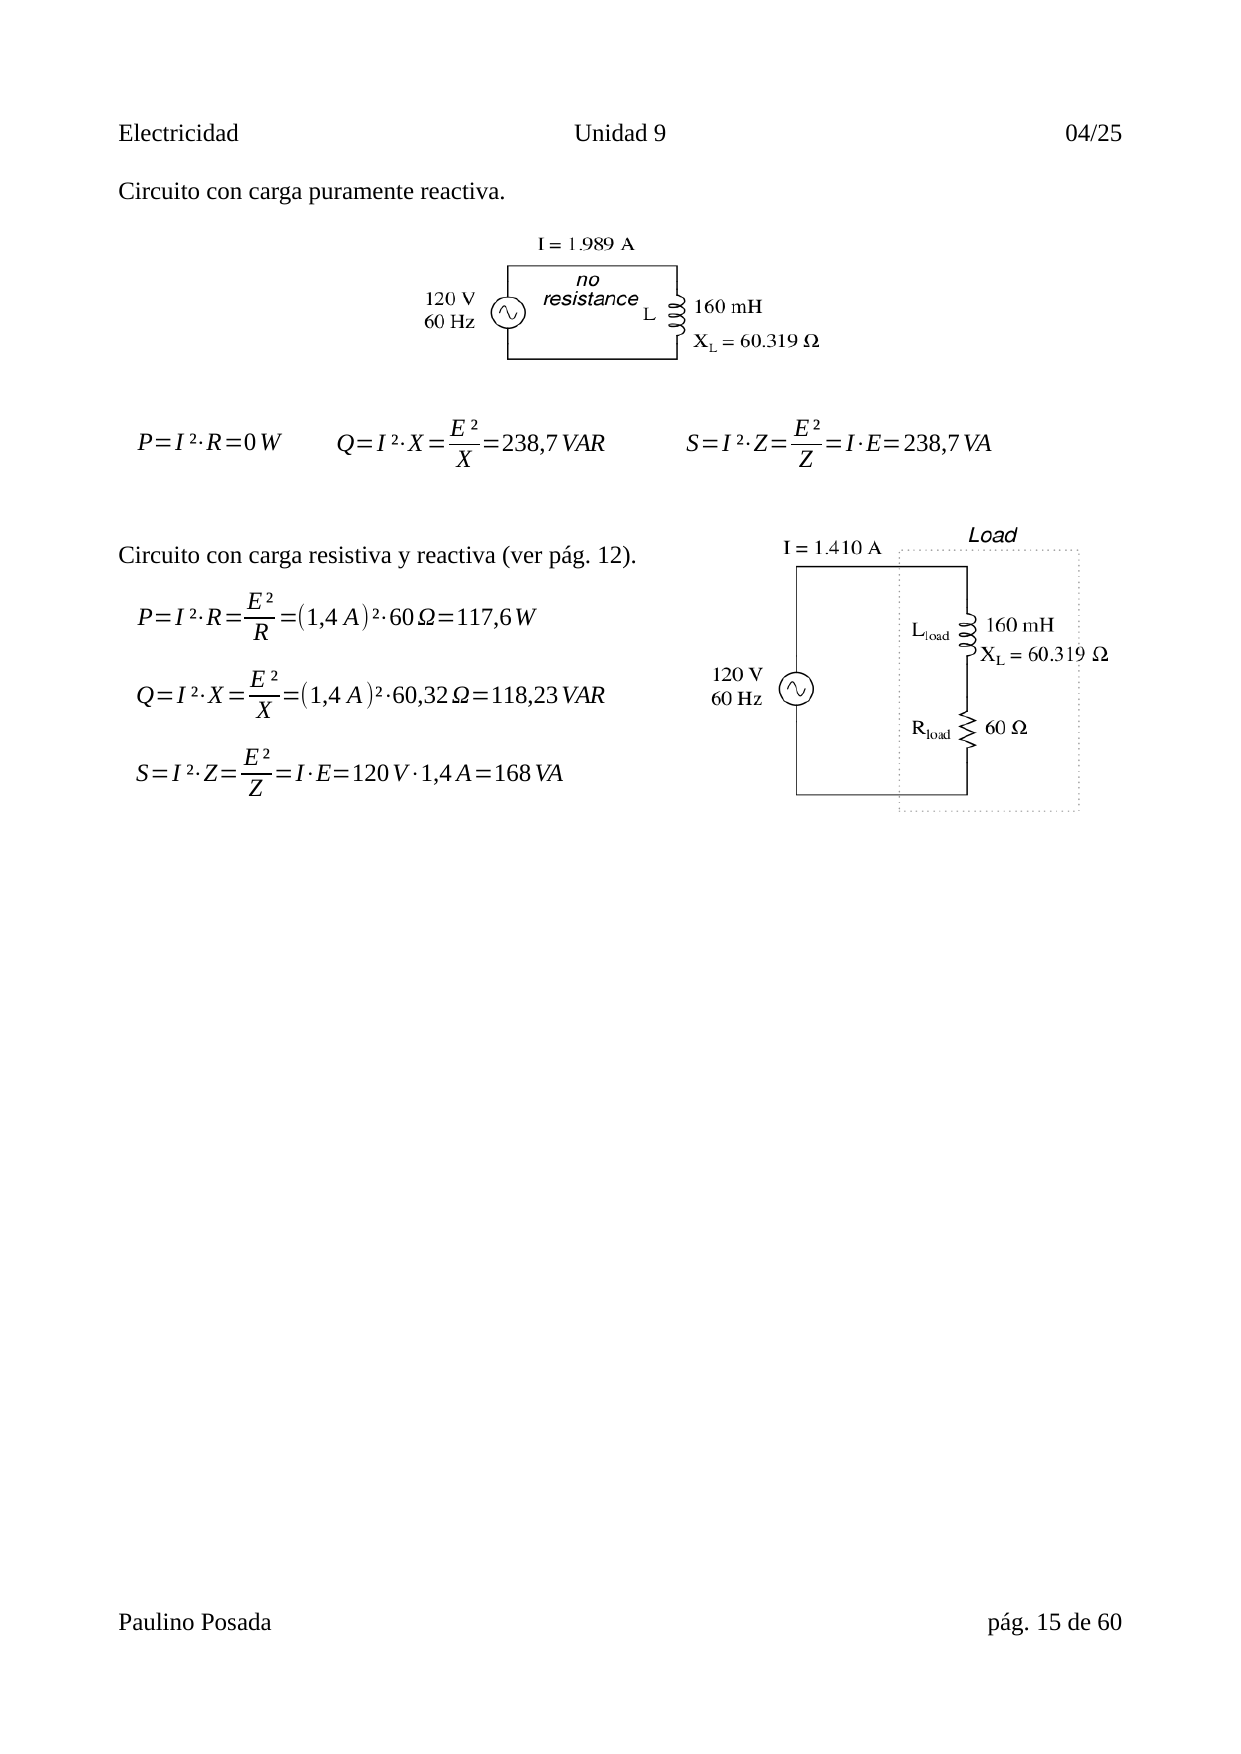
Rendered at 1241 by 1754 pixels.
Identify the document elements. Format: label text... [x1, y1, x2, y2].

picture [693, 523, 1122, 818]
picture [410, 223, 830, 372]
text Circuito con carga puramente reactiva. [118, 176, 1122, 205]
text Circuito con carga resistiva y reactiva (ver pág. 12). [118, 540, 693, 569]
